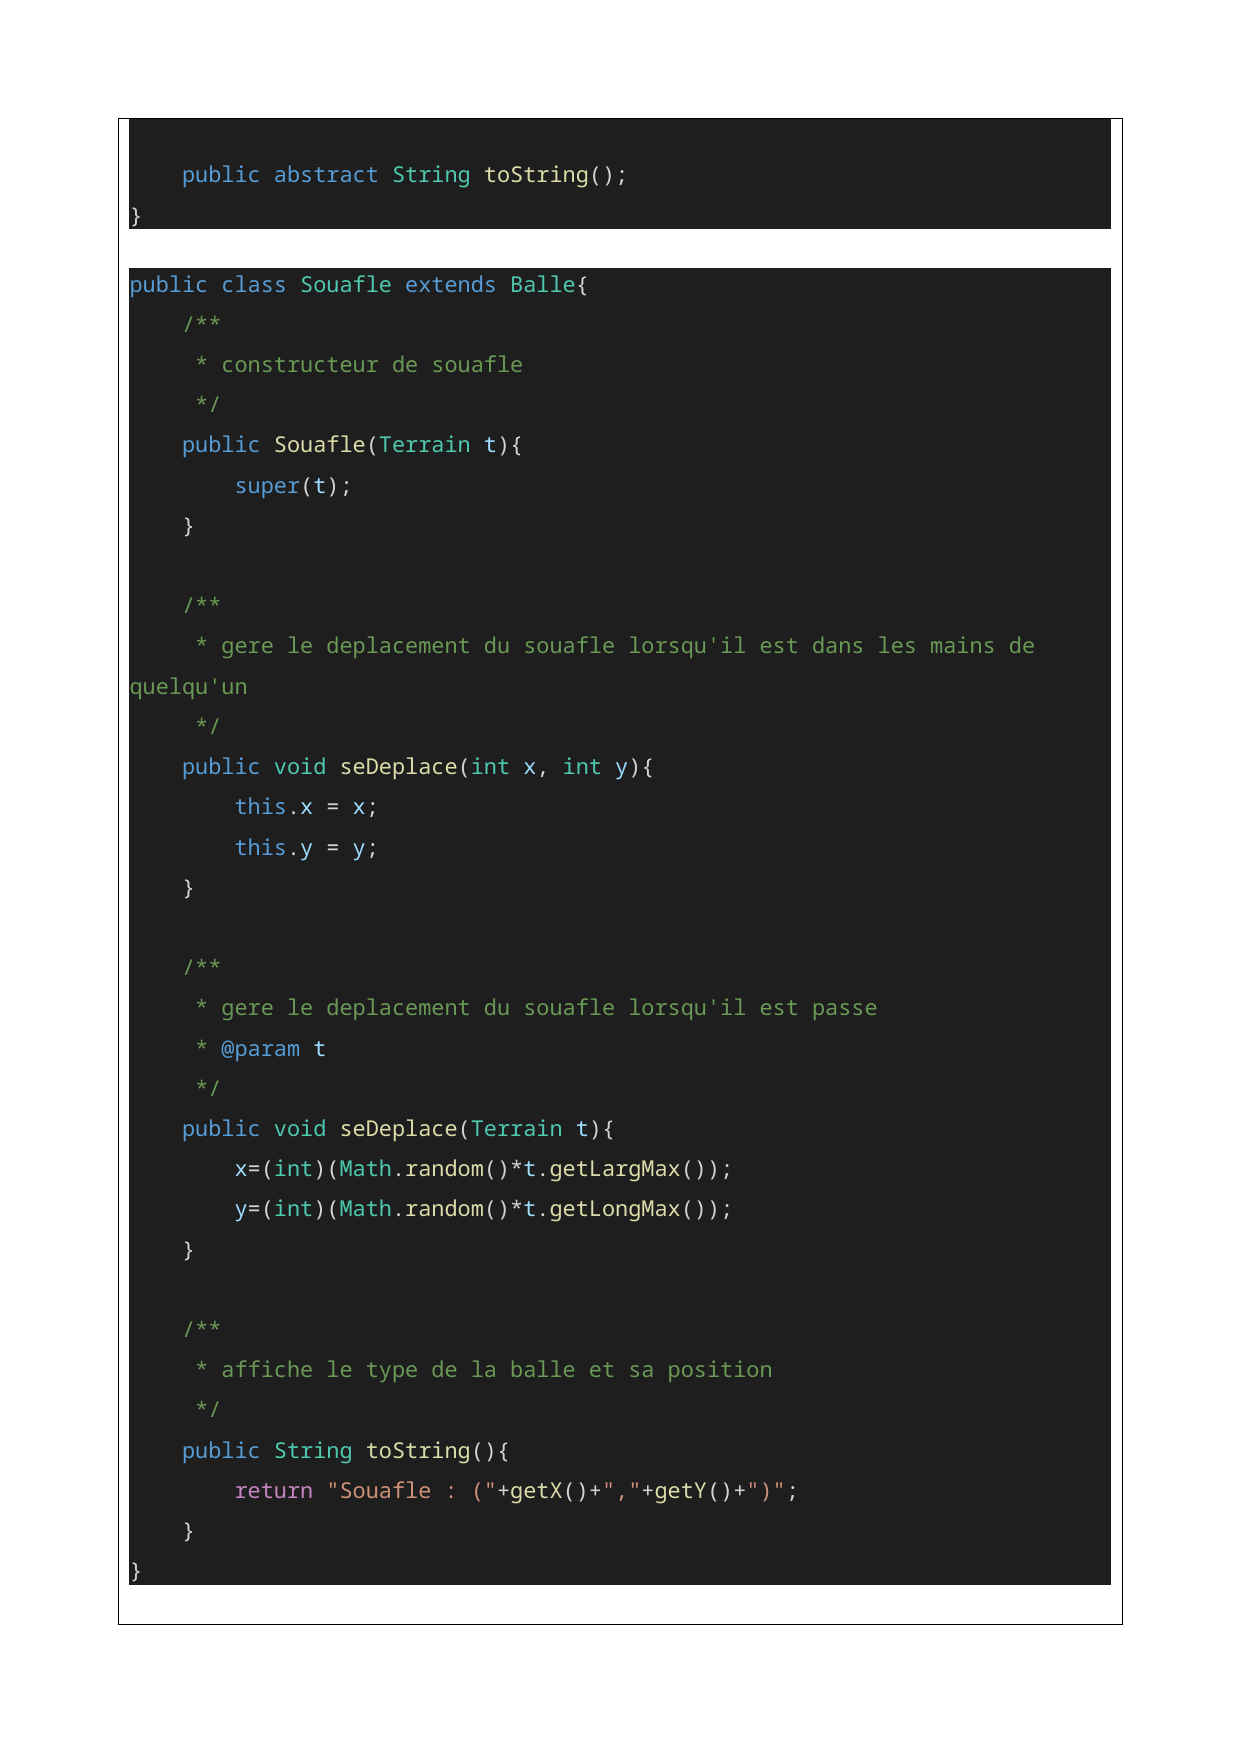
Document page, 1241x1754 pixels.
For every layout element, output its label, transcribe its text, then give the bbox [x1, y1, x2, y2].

table_header Copier / coller vos classes et interfaces à partir d'ici : Exceptions : package Exceptions; public class JoueurBlesseException extends Exception { public JoueurBlesseException(String message){ super(message); } } package Exceptions; public class MagieInterditeException extends Exception { public MagieInterditeException(String message){ super(message); } } public interface SurTerrain { public void seDeplace(int xnew,int ynew); public String toString(); } import Exceptions.JoueurBlesseException; import Exceptions.MagieInterditeException; /** * contient une methode ensorcele car le public peut aussi agir * sur le match. comme professeur rogue, par exemple! */ public abstract class Personne { /** * * @param j Pour simplifier notre programme, ensorceler un joueur signifie que * ce joueur perd d'un coup une certaine quantite degats d'energie. * @throws MagieInterditeException * @throws JoueurBlesseException */ public void ensorceleJoueur(Joueur j, int degats) throws MagieInterditeException, JoueurBlesseException { j.energie -= degats; j.perteEnergie(degats); } } import Exceptions.JoueurBlesseException; import Exceptions.MagieInterditeException; /** * un joueur a une jauge d'energie qui se vide si il est ensorcelé ou si il se * blesse a cause d'un cognard. Si la jauge est vide alors le joueur sort du * terrain. */ public abstract class Joueur extends Personne implements SurTerrain { protected String nom; protected int energie; protected final int energieMax = 10; protected int x; protected int y; protected Joueur(String nom){ this.nom = nom; energie = energieMax; } /** * * @param a * @param b * @return la distance entre le joueur et l'élèment en position (a,b) */ public double distanceTo(int a, int b){ return Math.sqrt((a - x)*(a - x) + (b - y)*(b - y)); } /** * place le joueur sur le terrain en fonction de son * role dans l'equipe et de sa proximite avec une balle */ public void seDeplace(int x, int y){ this.x = x; this.y = y; } /** * @param adverse * @return le joueur adverse le plus proche du joueur courant */ public Joueur plusProche(Equipe adverse){ Joueur j = adverse.compo.get(0); double distanceMin = distanceTo(j.getX(),j.getY()); for(Joueur a: adverse.compo){ if(distanceMin>distanceTo(a.getX(),a.getY())){ distanceMin= distanceTo(a.getX(),a.getY()); j=a; } } return j; } /** * @return x */ public int getX(){ return x; } /** * * @return y */ public int getY(){ return y; } /** * nom du joueur et sa position */ public String toString(){ return nom+" : ("+getX()+","+getY()+")"; } /** * enlève une quantite degats d'energie au joueurs blesse. */ public void perteEnergie(int degats) throws JoueurBlesseException { if (degats>=energieMax-energie){ throw new JoueurBlesseException("Le joueur n'a plus d'energie."); } else { energie -= degats; } } /** * ajoute un niveau d'énergie */ public void ajoutEnergie(int soins){ if(energie<energieMax){ energie+=soins; } } /** * * @return nom */ public String getNom(){ return nom; } /** * @param j * @param degats * @throws JoueurBlesseException */ public void ensorceleJoueur(Joueur j, int degats) throws MagieInterditeException, JoueurBlesseException { super.ensorceleJoueur(j, degats); int proba = (int)(Math.random()*2+1); if (proba == 1){ //1 chance sur 2 de se faire prendre throw new MagieInterditeException("Le joueur "+nom+" a triche ! 10 points sont attribues a l'equipe du joueur "+j.getNom()); } } } /** Joueurs qui se passent le souafle pour tenter de marquer des buts dans l'un des trois cercles d'or. 3 par équipe. */ public class Poursuiveur extends Joueur { private boolean tientSouafle; /** * constructeur de Poursuiveur * @param nom */ public Poursuiveur(String nom){ super(nom); tientSouafle = false; } /** * * le joueur courant realise une passe, ce qui signifie que le souafle peut etre * de nouveau attrape par n'importe qui. */ public void passe(Souafle s, Terrain t){ tientSouafle = false; System.out.println(nom+" a passe le souafle !"); s.seDeplace(t); } /** * appelee quand un poursuiveur attrape un souafle * @param s */ public void attrapeSouafle(Souafle s){ tientSouafle = true; s.seDeplace(x, y); } /** * @return true si le poursuiveur a le souafle entre les mains, * false sinon. */ public boolean possedeSouafle(){ return tientSouafle; } /** * affiche le but marque si le gardien adverse n'a pas reussi a l'arreter. * @param arrete,e */ public boolean tirAuBut(boolean arrete, Equipe e){ tientSouafle = false; if(!arrete){ System.out.println("BUT du joueur "+getNom()+" !!!"); e.comptePoints(10); return true; } else { System.out.println("Dommage ! Le poursuiveur "+nom+" a echoue en tentant de marquer !"); return false; } } } /**Joueur protégeant les trois cercles d'or pour empêcher les poursuiveurs adverses de marquer des buts. 1 seul par équipe. */ public class Gardien extends Joueur{ /** * Constructeur de Gardien */ public Gardien(String nom){ super(nom); } /** * @param a,b * @return la distance entre le joueur et l'element de coordonnees a et b */ public double distanceTo(int a, int b){ return Math.sqrt((a - x)*(a - x) + (b - y)*(b - y)); } /** * méthode qui decrit la reussite du gardien lors d'un * tir au but. Si il reussit a arreter le souafle, on return * true, sinon false. */ public boolean defense(){ int alea = (int)(Math.random()*100); if (alea < 50){ return true; } else { return false; } } } public class Attrapeur extends Joueur{ /** * constructeur d'attrapeur */ public Attrapeur(String nom){ super(nom); } /** * méthode qui permet de tester si l'attrapeur arrive à attraper le vif d'or * @param a equipe dont fait partie l'attrapeur */ public boolean attrape(Equipe a){ int proba = (int)(Math.random()*100 + 1); System.out.println(nom+" est tres proche du vif d'or ! Il semble tenter de l'attraper..!"); if(proba <= 20){ a.comptePoints(150); System.out.println(nom+" a attrape le vif d'or !"); return true; } else{ System.out.println("Le vif d'or est trop vif, dommage, il va retenter sa chance !"); return false; } } } public abstract class Balle implements SurTerrain { protected int x; protected int y; /** * Constructeur de Balle */ protected Balle(Terrain t) { x = (int)(Math.random()*t.getLargMax()); y = (int)(Math.random()*t.getLongMax()); } /** * place la balle sur le terrain en fonction de son type */ public void seDeplace(int x, int y){ this.x=x; this.y=y; } /** * @return x */ public int getX(){ return x; } /** * * @return y */ public int getY(){ return y; } public abstract String toString(); } public class Souafle extends Balle{ /** * constructeur de souafle */ public Souafle(Terrain t){ super(t); } /** * gere le deplacement du souafle lorsqu'il est dans les mains de quelqu'un */ public void seDeplace(int x, int y){ this.x = x; this.y = y; } /** * gere le deplacement du souafle lorsqu'il est passe * @param t */ public void seDeplace(Terrain t){ x=(int)(Math.random()*t.getLargMax()); y=(int)(Math.random()*t.getLongMax()); } /** * affiche le type de la balle et sa position */ public String toString(){ return "Souafle : ("+getX()+","+getY()+")"; } } public class VifDOr extends Balle { public boolean attrape = false; /** * constructeur de VifDOr * @param t */ public VifDOr(Terrain t){ super(t); } public void estAttrape(){ attrape = true; } /** * méthode qui permet de déplacer le vif d'or. Cette balle * est tellement rapide qu'on considere que chaque deplacement * la mene vers une case aleatoire du terrain. */ public void seDeplace(Terrain t){ x=(int)(Math.random()*t.getLargMax()); y=(int)(Math.random()*t.getLongMax()); } public String toString(){ return "Vif d'or : ("+getX()+","+getY()+")"; } } public class Public extends Personne { private double puissance; /** * constructeur d'un public */ public Public() { puissance = 75; } /** * méthode qui permet au spectateur d'encourager son équipe passée en argument * un encouragement assez fort remonte le moral (et donc l'energie) de son * equipe ! * * @param a */ public void encourager(Equipe a) { int proba = (int)(Math.random() * 100); if (proba > puissance) { System.out.println("Le public est endiable ! Youhou ! Allez "+a.nom+ " !!!!"); for (Joueur j : a.compo){ j.ajoutEnergie(1); } } } } import java.util.ArrayList; /** * classe representant une equipe. Les equipes correspondent * aux maisons de Poudlard auxquelles appartiennent les joueurs. * Chaque equipe est composee de sept joueurs. */ public class Equipe { private int nbJoueursMax = 5; public String nom; public ArrayList<Joueur> compo; private int nbPoints; /** * constructeur d'equipe * @param nom * @param compo */ public Equipe(String nom, ArrayList<Joueur> compo){ this.nom = nom; this.compo = compo; nbPoints = 0; } /** * ajoute les points gagnes a l'equipe * @param newPoints */ public void comptePoints(int newPoints){ //ex: but d'un souafle donne 10pts, vif d'or rapporte 150pts nbPoints += newPoints; } /** * accesseur du nombre de points * @return */ public int getPoints(){ return nbPoints; } /** * decrit la composition de l'equipe */ public String toString(){ String nomsJoueurs = ""; for (int i=0;i<nbJoueursMax-1;i++){ nomsJoueurs += compo.get(i).nom + ","; } nomsJoueurs += compo.get(nbJoueursMax-1).nom; return "Equipe "+nom+" : "+nomsJoueurs; } } import java.util.ArrayList; public class Match { private static int nbParties = 0; private Equipe team1, team2; private Souafle s; private VifDOr vo; private int lignesTerrain, colonnesTerrain; /** * constructeur de Match, initialise les positions des joueurs et des balles * @param team1 * @param team2 * @param s * @param vo * @param lignesTerrain * @param colonnesTerrain */ public Match(Equipe team1, Equipe team2, Souafle s, VifDOr vo, int lignesTerrain, int colonnesTerrain){ nbParties++; this.team1 = team1; this.team2 = team2; this.s = s; this.vo = vo; this.lignesTerrain = lignesTerrain; this.colonnesTerrain = colonnesTerrain; //initialisation des positions des joueurs: for (Joueur j : team1.compo){ if (j instanceof Gardien){ j.seDeplace((int)(lignesTerrain/2),3); } else { j.seDeplace((int)(Math.random()*lignesTerrain), (int)(Math.random()*(colonnesTerrain/2-5)+5)); } } for (Joueur j : team2.compo){ if (j instanceof Gardien){ j.seDeplace((int)(lignesTerrain/2),colonnesTerrain-4); } else { j.seDeplace((int)(Math.random()*lignesTerrain), (int)(Math.random()*(colonnesTerrain/2-5)+colonnesTerrain/2)); } } //au signal, les balles sont lancees au niveau de la ligne mediane du terrain. s.seDeplace((int)(lignesTerrain/2),(int)(colonnesTerrain/2)); vo.seDeplace((int)(lignesTerrain/2),(int)(colonnesTerrain/2)); } /** * constructeur de clone d'un match, pour ne pas avoir a reconstituer les equipes */ public Match clone(){ return new Match(team1,team2,s,vo,lignesTerrain,colonnesTerrain); } /** * affichage du debut d'un match */ public void annonceMatch(){ System.out.println("Match no "+nbParties+" :"); System.out.println(team1.nom+" vs "+team2.nom+"\n"); System.out.println(team1.toString()+"\n"+team2.toString()+"\n"); System.out.println("A vos marques... Prets... BROOMS UP !"); } /** * deplace chaque element deplacable (qui implements surTerrain) * @param vo * @param s * @param t */ public void bougerTousElements(VifDOr vo, Souafle s, Terrain t){ ArrayList<SurTerrain> elements = new ArrayList<SurTerrain>(); elements.addAll(team1.compo); elements.addAll(team2.compo); elements.add(vo); elements.add(s); for (Object o : elements){ if (o instanceof VifDOr){ ((VifDOr) o).seDeplace(t); } if (o instanceof Attrapeur){ Equipe eqGagnante; if (team1.compo.contains(o)){ eqGagnante = team1; } else { eqGagnante = team2; } if (((Attrapeur) o).distanceTo(vo.getX(), vo.getY()) <= 5){ if (((Attrapeur) o).attrape(eqGagnante)){ vo.estAttrape(); break; } } } if (o instanceof Poursuiveur){ if (((Poursuiveur) o).possedeSouafle()){ int alea = (int)(Math.random()*2); if (alea == 0){ //le joueur choisit une fois sur 2 de garder le souafle ((Poursuiveur) o).passe(s,t); } } else { ((Poursuiveur) o).seDeplace(s.getX(),s.getY()); ((Poursuiveur) o).attrapeSouafle(s); } } } } /** pour les poursuiveurs de chaque equipe, on regarde lequel * possede le souafle et si il est assez proche d'un but ennemi * pour tirer */ public void but(Terrain t){ ArrayList<Poursuiveur> listChaser1 = new ArrayList<Poursuiveur>(); Gardien gard1 = (Gardien) team1.compo.get(4); for (Joueur j1 : team1.compo){ if (j1 instanceof Poursuiveur){ listChaser1.add((Poursuiveur) j1); } } ArrayList<Poursuiveur> listChaser2 = new ArrayList<Poursuiveur>(); Gardien gard2 = (Gardien) team2.compo.get(4); for (Joueur j2 : team2.compo){ if (j2 instanceof Poursuiveur){ listChaser2.add((Poursuiveur) j2); } } for (Poursuiveur p : listChaser1){ if (p.distanceTo(lignesTerrain/2, colonnesTerrain-1) <= 10 && p.possedeSouafle()){ p.tirAuBut(gard2.defense(), team1); break; } } for (Poursuiveur p : listChaser2){ if (p.distanceTo(lignesTerrain/2, 0) <= 10 && p.possedeSouafle()){ p.tirAuBut(gard1.defense(), team2); break; } } } /** * affiche les scores des deux equipes et determine le gagnant */ public void score(){ System.out.println("Resultat du match :\n"); System.out.println("Equipe "+team1.nom+" : "+team1.getPoints()+" points\n"); System.out.println("Equipe "+team2.nom+" : "+team2.getPoints()+" points\n"); if (team1.getPoints()>team2.getPoints()){ System.out.println(team1.nom+" l'emporte !"); } else { System.out.println(team2.nom+" l'emporte !"); } } } import java.util.ArrayList; public class Terrain { private final int longMax; private final int largMax; private String[][] terr; private static final Terrain instance = new Terrain(); /** * pour simplifier l'affichage et etre sur que le terrain * rentre dans la console, on fixe les dimensions a * 75x25 (Le saviez-vous ? a l'origine, un terrain de quidditch est de * dimensions environ 152x55) */ private Terrain() { largMax = 15; longMax = 70; terr = new String[largMax][longMax]; } /** * @return longMax */ public int getLongMax(){ return longMax; } /** * * @return largMax */ public int getLargMax(){ return largMax; } /** * * @return l'instance de terrain, qui est notre singleton */ public static Terrain getInstance(){ return instance; } /** * initialisation des cases du terrain a " " : le terrain est * vide. */ public void initTerrain(){ for (int j=0;j<largMax;j++){ for (int i=0;i<longMax;i++){ terr[j][i] = " "; } } //on place les buts : terr[largMax/3][0] = "O"; terr[largMax/3][longMax-1] = "O"; terr[(int)largMax/2][0] = "O"; terr[(int)largMax/2][longMax-1] = "O"; terr[2*largMax/3-1][0] = "O"; terr[2*largMax/3-1][longMax-1] = "O"; } /** * place les joueurs, et les balles sur le terrain. * @param equipe1 * @param equipe2 * @param vo * @param s */ public void placerSurTerrain(ArrayList<Joueur> equipe1, ArrayList<Joueur> equipe2, VifDOr vo, Souafle s){ for (Joueur j1 : equipe1){ terr[j1.getX()][j1.getY()] = "1"; } for (Joueur j2 : equipe2){ if (terr[j2.getX()][j2.getY()] == "1") { terr[j2.getX()][j2.getY()] = "3"; } else { terr[j2.getX()][j2.getY()] = "2"; } } terr[vo.getX()][vo.getY()] = "*"; terr[s.getX()][s.getY()] = "S"; //si un joueur l'a dans les mains, sa position est indiquee par S aussi. } /** * * affiche le terrain et la position des joueurs et des buts */ public void afficheTerrain(){ System.out.print("+"); System.out.print("-".repeat(longMax)); System.out.println("+"); for (int j=0;j<largMax;j++){ System.out.print("|"); for (int i=0;i<longMax;i++){ System.out.print(terr[j][i]); } System.out.println("|"); } System.out.print("+"); System.out.print("-".repeat(longMax)); System.out.println("+"); } } import java.util.ArrayList; import Exceptions.JoueurBlesseException; import Exceptions.MagieInterditeException; public class TestQuidditch { public static void main(String[]args) throws JoueurBlesseException, MagieInterditeException { Terrain t = Terrain.getInstance(); ArrayList<Joueur> grif = new ArrayList<Joueur>(); Joueur harry = new Attrapeur("Harry Potter"); Joueur ron = new Gardien("Ron Weasley"); grif.add(harry); grif.add(new Poursuiveur("Angelina Johnson")); grif.add(new Poursuiveur("Alicia Spinnet")); grif.add(new Poursuiveur("Katie Bell")); grif.add(ron); ArrayList<Joueur> serp = new ArrayList<Joueur>(); Joueur drago = new Attrapeur("Drago Malefoy"); serp.add(drago); serp.add(new Poursuiveur("Graham Montague")); serp.add(new Poursuiveur("Adrian Pucey")); serp.add(new Poursuiveur("Cassius Warrington")); serp.add(new Gardien("Miles Bletchley")); Equipe griffondor = new Equipe("Griffondor",grif); Equipe serpentard = new Equipe("Serpentard",serp); Souafle s = new Souafle(t); VifDOr vo = new VifDOr(t); Public spectateurs = new Public(); Match match = new Match(griffondor,serpentard,s,vo,t.getLargMax(),t.getLongMax()); match.annonceMatch(); t.initTerrain(); t.placerSurTerrain(grif, serp, vo, s); System.out.println(grif); System.out.println(serp); System.out.println(vo); System.out.println(s); t.afficheTerrain(); int i=0; while (!vo.attrape && i<10){ try { match.bougerTousElements(vo, s, t); match.but(t); double alea = Math.random()*50; if (alea <= 25){ drago.ensorceleJoueur(harry, 3); //il n'y a que malefoy qui soit assez mesquin pour tricher ! } if (alea <= 15){ spectateurs.ensorceleJoueur(ron,2); } } catch (MagieInterditeException e1) { System.out.println(e1.getMessage()); griffondor.comptePoints(10); } catch (JoueurBlesseException e2) { System.out.println(e2.getMessage()); } spectateurs.encourager(griffondor); spectateurs.encourager(serpentard); t.afficheTerrain(); i++; } match.score(); } } [119, 119, 1122, 1624]
